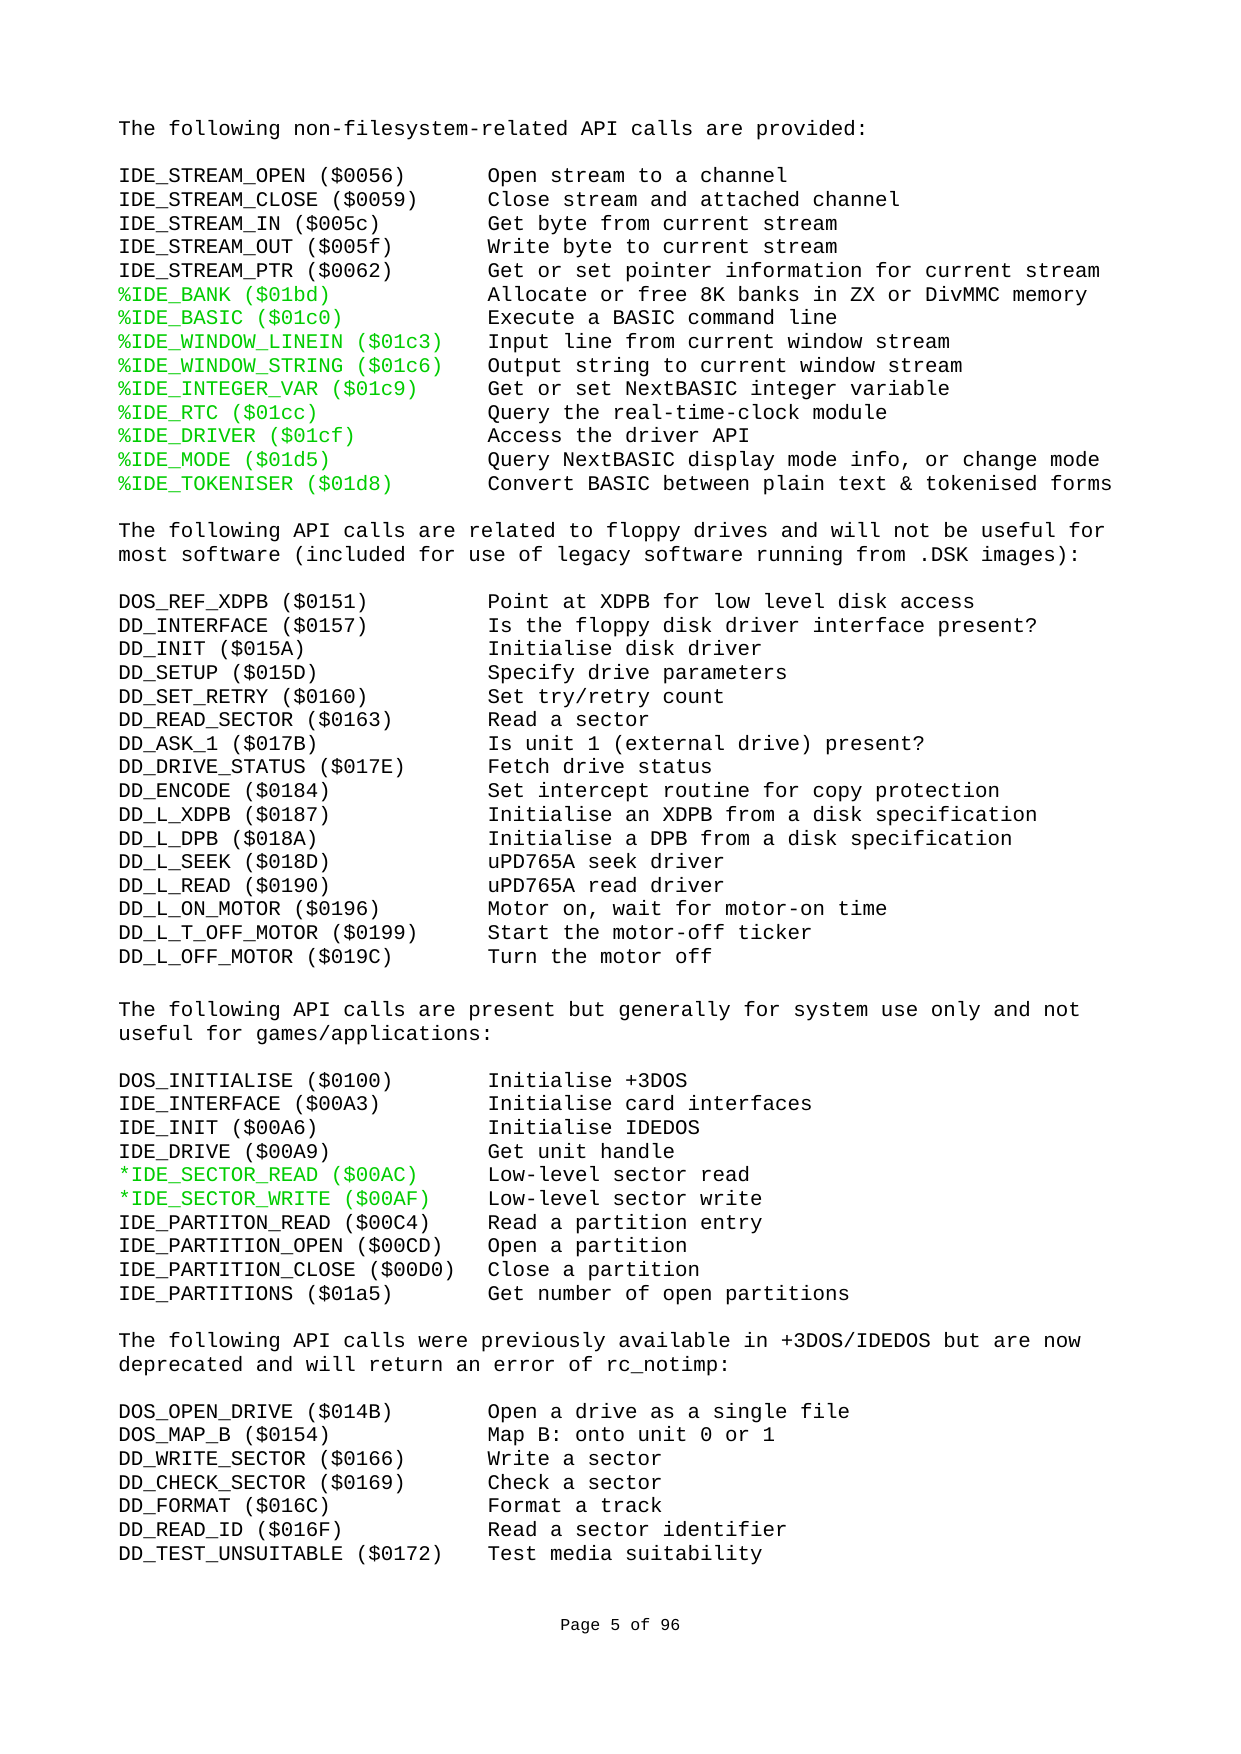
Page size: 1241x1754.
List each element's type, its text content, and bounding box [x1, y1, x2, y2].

text The following API calls were previously available in +3DOS/IDEDOS but are now deprecated and will return an error of rc_notimp: [118, 1330, 1122, 1377]
text DD_DRIVE_STATUS ($017E) Fetch drive status [118, 757, 1122, 780]
text %IDE_DRIVER ($01cf) Access the driver API [118, 426, 1122, 449]
text IDE_DRIVE ($00A9) Get unit handle [118, 1141, 1122, 1164]
text DD_READ_ID ($016F) Read a sector identifier [118, 1519, 1122, 1543]
text DOS_OPEN_DRIVE ($014B) Open a drive as a single file [118, 1401, 1122, 1424]
text IDE_PARTITIONS ($01a5) Get number of open partitions [118, 1283, 1122, 1306]
text IDE_STREAM_OPEN ($0056) Open stream to a channel [118, 165, 1122, 189]
text DOS_REF_XDPB ($0151) Point at XDPB for low level disk access [118, 591, 1122, 615]
text %IDE_BASIC ($01c0) Execute a BASIC command line [118, 307, 1122, 331]
text %IDE_INTEGER_VAR ($01c9) Get or set NextBASIC integer variable [118, 378, 1122, 402]
text IDE_STREAM_OUT ($005f) Write byte to current stream [118, 236, 1122, 260]
text DD_L_DPB ($018A) Initialise a DPB from a disk specification [118, 827, 1122, 851]
text DD_SET_RETRY ($0160) Set try/retry count [118, 686, 1122, 709]
text IDE_STREAM_PTR ($0062) Get or set pointer information for current stream [118, 260, 1122, 284]
text The following API calls are related to floppy drives and will not be useful for most software (included for use of legacy software running from .DSK images): [118, 520, 1122, 567]
text %IDE_MODE ($01d5) Query NextBASIC display mode info, or change mode [118, 449, 1122, 473]
text DD_L_OFF_MOTOR ($019C) Turn the motor off [118, 946, 1122, 969]
text DD_SETUP ($015D) Specify drive parameters [118, 662, 1122, 686]
text IDE_PARTITION_CLOSE ($00D0) Close a partition [118, 1259, 1122, 1283]
text DD_L_T_OFF_MOTOR ($0199) Start the motor-off ticker [118, 922, 1122, 946]
text DOS_MAP_B ($0154) Map B: onto unit 0 or 1 [118, 1424, 1122, 1448]
text IDE_STREAM_IN ($005c) Get byte from current stream [118, 213, 1122, 236]
text *IDE_SECTOR_WRITE ($00AF) Low-level sector write [118, 1188, 1122, 1212]
text DOS_INITIALISE ($0100) Initialise +3DOS [118, 1070, 1122, 1093]
text The following non-filesystem-related API calls are provided: [118, 118, 1122, 142]
text DD_INTERFACE ($0157) Is the floppy disk driver interface present? [118, 615, 1122, 638]
text IDE_INIT ($00A6) Initialise IDEDOS [118, 1117, 1122, 1141]
text %IDE_WINDOW_LINEIN ($01c3) Input line from current window stream [118, 331, 1122, 354]
text DD_ASK_1 ($017B) Is unit 1 (external drive) present? [118, 733, 1122, 757]
text %IDE_WINDOW_STRING ($01c6) Output string to current window stream [118, 354, 1122, 378]
text DD_ENCODE ($0184) Set intercept routine for copy protection [118, 780, 1122, 804]
text %IDE_RTC ($01cc) Query the real-time-clock module [118, 402, 1122, 426]
text DD_FORMAT ($016C) Format a track [118, 1495, 1122, 1519]
text IDE_STREAM_CLOSE ($0059) Close stream and attached channel [118, 189, 1122, 213]
text IDE_PARTITION_OPEN ($00CD) Open a partition [118, 1235, 1122, 1259]
text %IDE_BANK ($01bd) Allocate or free 8K banks in ZX or DivMMC memory [118, 284, 1122, 307]
text DD_L_READ ($0190) uPD765A read driver [118, 875, 1122, 898]
text IDE_INTERFACE ($00A3) Initialise card interfaces [118, 1093, 1122, 1117]
text IDE_PARTITON_READ ($00C4) Read a partition entry [118, 1212, 1122, 1235]
text DD_INIT ($015A) Initialise disk driver [118, 638, 1122, 662]
text DD_L_SEEK ($018D) uPD765A seek driver [118, 851, 1122, 875]
text DD_CHECK_SECTOR ($0169) Check a sector [118, 1472, 1122, 1495]
text *IDE_SECTOR_READ ($00AC) Low-level sector read [118, 1164, 1122, 1188]
text DD_L_ON_MOTOR ($0196) Motor on, wait for motor-on time [118, 898, 1122, 922]
text The following API calls are present but generally for system use only and not useful for games/applications: [118, 999, 1122, 1046]
text %IDE_TOKENISER ($01d8) Convert BASIC between plain text & tokenised forms [118, 473, 1122, 496]
text DD_WRITE_SECTOR ($0166) Write a sector [118, 1448, 1122, 1472]
text DD_READ_SECTOR ($0163) Read a sector [118, 709, 1122, 733]
text DD_L_XDPB ($0187) Initialise an XDPB from a disk specification [118, 804, 1122, 827]
text DD_TEST_UNSUITABLE ($0172) Test media suitability [118, 1543, 1122, 1566]
